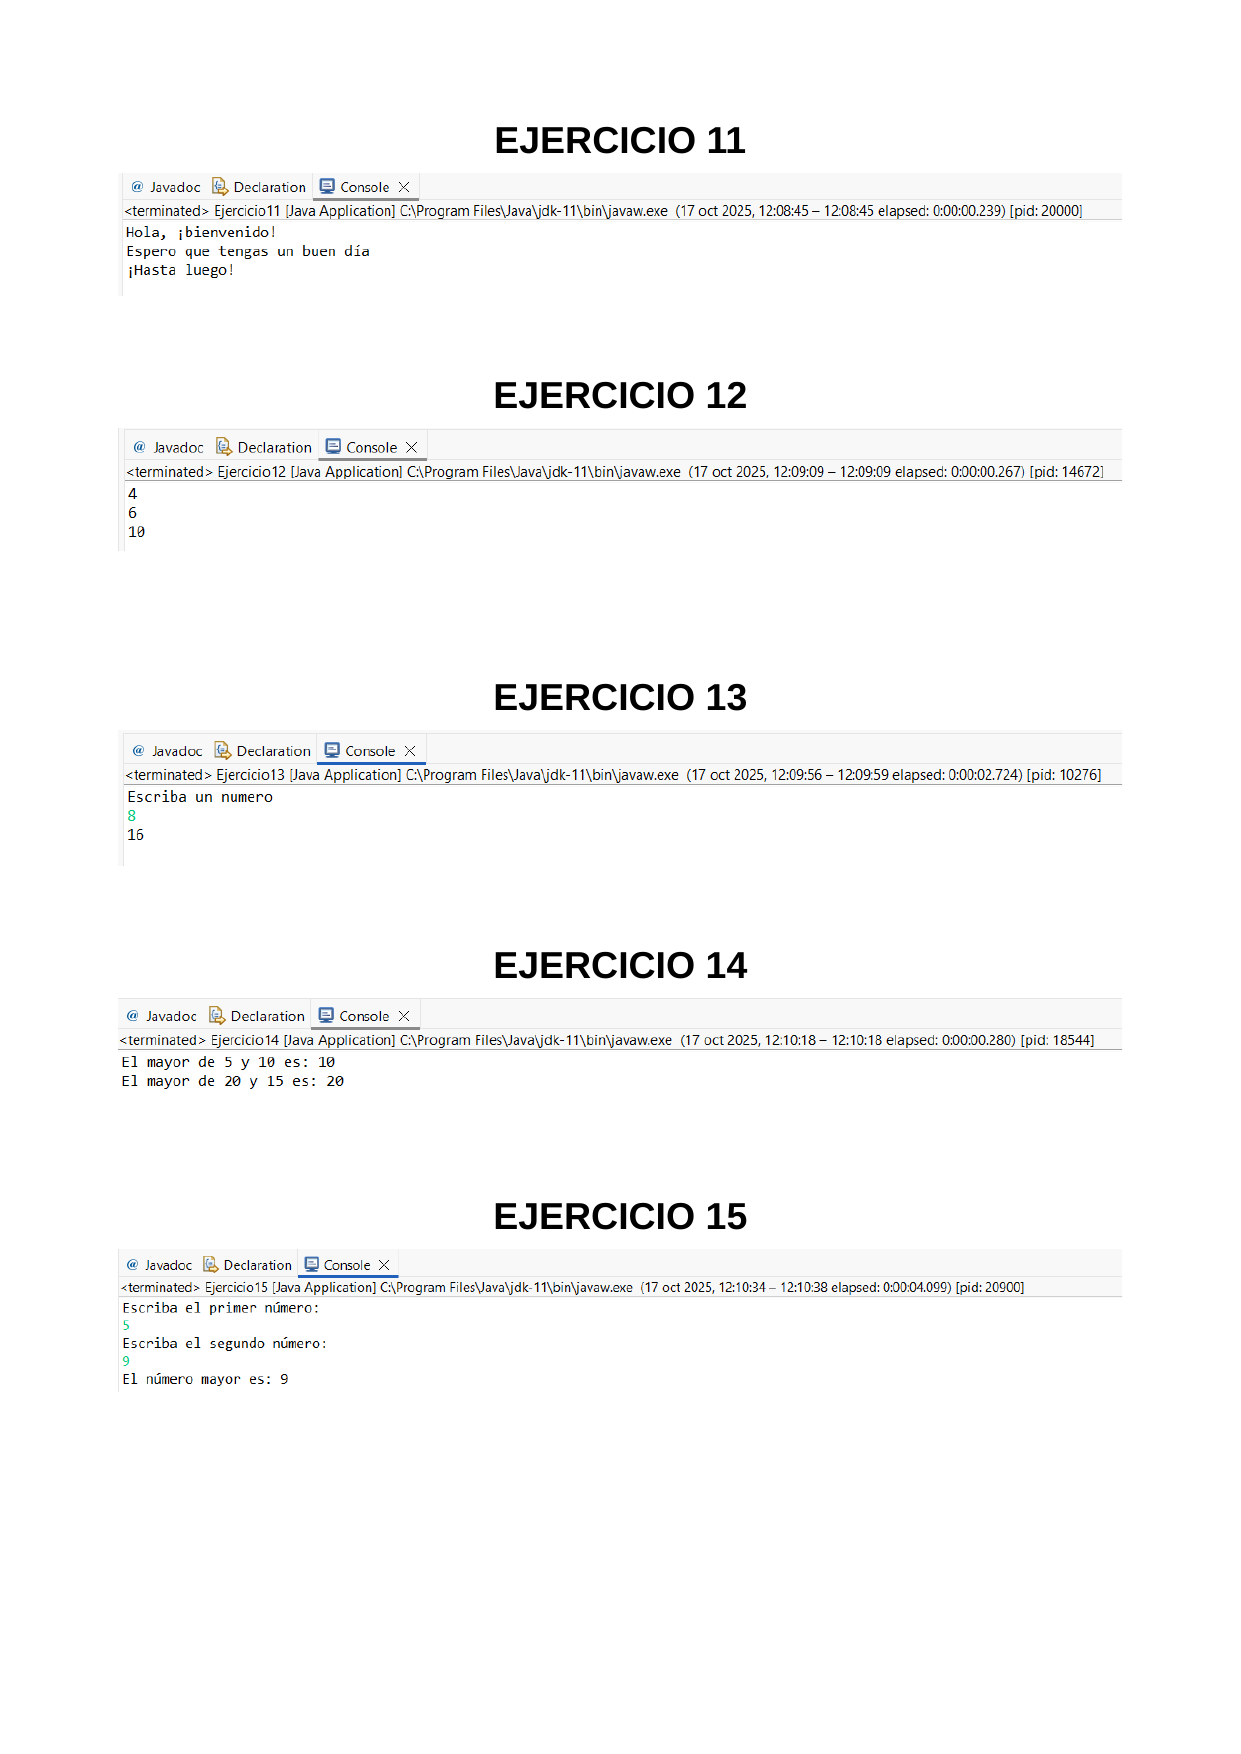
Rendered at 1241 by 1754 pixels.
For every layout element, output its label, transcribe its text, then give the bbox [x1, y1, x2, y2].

subtitle EJERCICIO 12 [118, 373, 1122, 416]
picture [118, 1249, 1123, 1392]
subtitle EJERCICIO 11 [118, 118, 1122, 161]
subtitle EJERCICIO 14 [118, 943, 1122, 986]
picture [118, 173, 1123, 296]
subtitle EJERCICIO 13 [118, 675, 1122, 718]
picture [118, 730, 1123, 866]
subtitle EJERCICIO 15 [118, 1194, 1122, 1237]
picture [118, 428, 1123, 551]
picture [118, 998, 1123, 1117]
